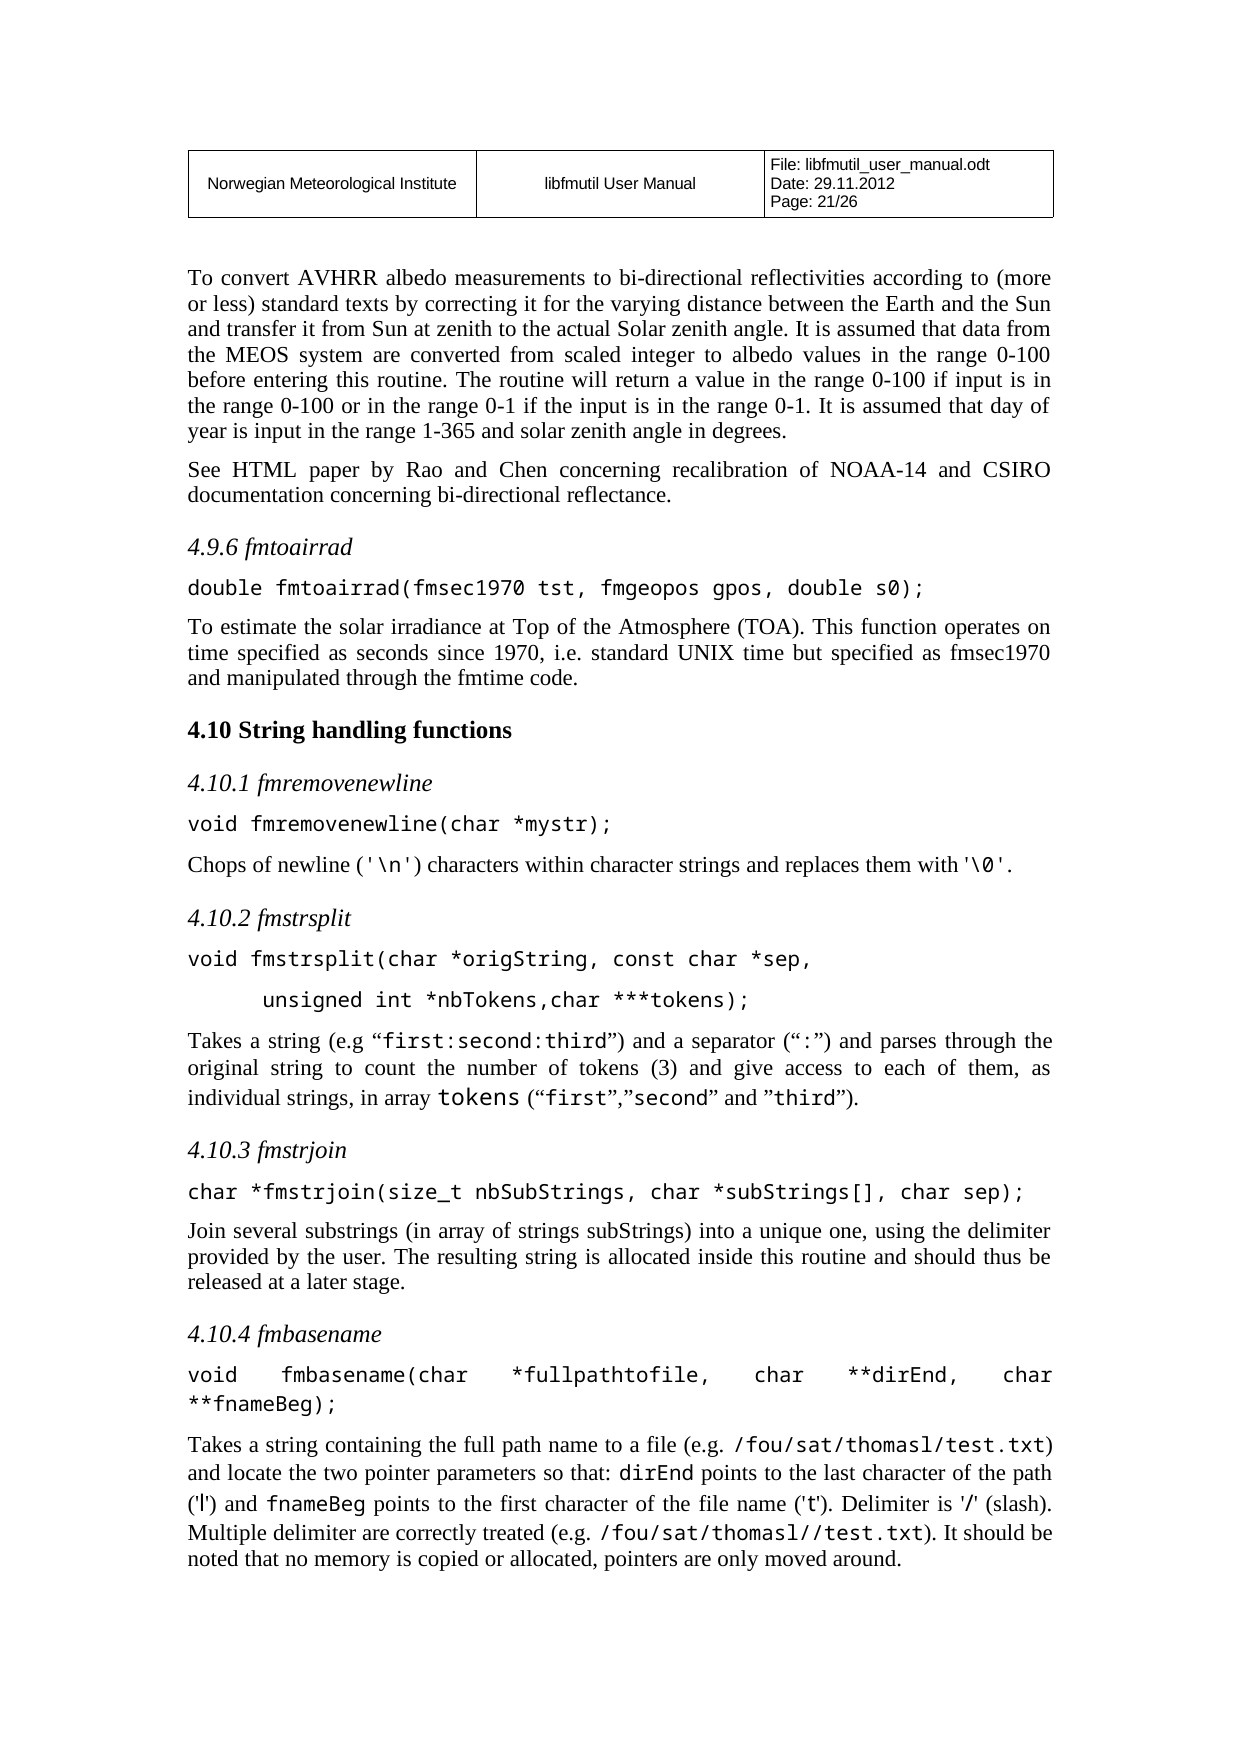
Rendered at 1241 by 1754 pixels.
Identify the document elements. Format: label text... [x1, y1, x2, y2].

text Takes a string containing the full path name to a file (e.g. /fou/sat/thomasl/test.txt) and locate the two pointer parameters so that: dirEnd points to the last character of the path ('l') and fnameBeg points to the first character of the file name ('t'). Delimiter is '/' (slash). Multiple delimiter are correctly treated (e.g. /fou/sat/thomasl//test.txt). It should be noted that no memory is copied or allocated, pointers are only moved around. [187, 1430, 1053, 1572]
text Join several substrings (in array of strings subStrings) into a unique one, using the delimiter provided by the user. The resulting string is allocated inside this routine and should thus be released at a later stage. [187, 1218, 1053, 1294]
subtitle fmremovenewline [187, 769, 1053, 797]
text double fmtoairrad(fmsec1970 tst, fmgeopos gpos, double s0); [187, 573, 1053, 602]
subtitle fmbasename [187, 1319, 1053, 1348]
subtitle fmstrjoin [187, 1136, 1053, 1164]
subtitle String handling functions [187, 716, 1053, 744]
text To convert AVHRR albedo measurements to bi-directional reflectivities according to (more or less) standard texts by correcting it for the varying distance between the Earth and the Sun and transfer it from Sun at zenith to the actual Solar zenith angle. It is assumed that data from the MEOS system are converted from scaled integer to albedo values in the range 0-100 before entering this routine. The routine will return a value in the range 0-100 if input is in the range 0-100 or in the range 0-1 if the input is in the range 0-1. It is assumed that day of year is input in the range 1-365 and solar zenith angle in degrees. [187, 265, 1053, 444]
text char *fmstrjoin(size_t nbSubStrings, char *subStrings[], char sep); [187, 1177, 1053, 1206]
text To estimate the solar irradiance at Top of the Atmosphere (TOA). This function operates on time specified as seconds since 1970, i.e. standard UNIX time but specified as fmsec1970 and manipulated through the fmtime code. [187, 614, 1053, 691]
text void fmstrsplit(char *origString, const char *sep, [187, 944, 1053, 973]
text See HTML paper by Rao and Chen concerning recalibration of NOAA-14 and CSIRO documentation concerning bi-directional reflectance. [187, 456, 1053, 507]
text Chops of newline ('\n') characters within character strings and replaces them with '\0'. [187, 850, 1053, 879]
text void fmremovenewline(char *mystr); [187, 809, 1053, 838]
subtitle fmstrsplit [187, 904, 1053, 932]
text void fmbasename(char *fullpathtofile, char **dirEnd, char **fnameBeg); [187, 1360, 1053, 1417]
text unsigned int *nbTokens,char ***tokens); [187, 985, 1053, 1014]
subtitle fmtoairrad [187, 532, 1053, 561]
text Takes a string (e.g “first:second:third”) and a separator (“:”) and parses through the original string to count the number of tokens (3) and give access to each of them, as individual strings, in array tokens (“first”,”second” and ”third”). [187, 1026, 1053, 1111]
